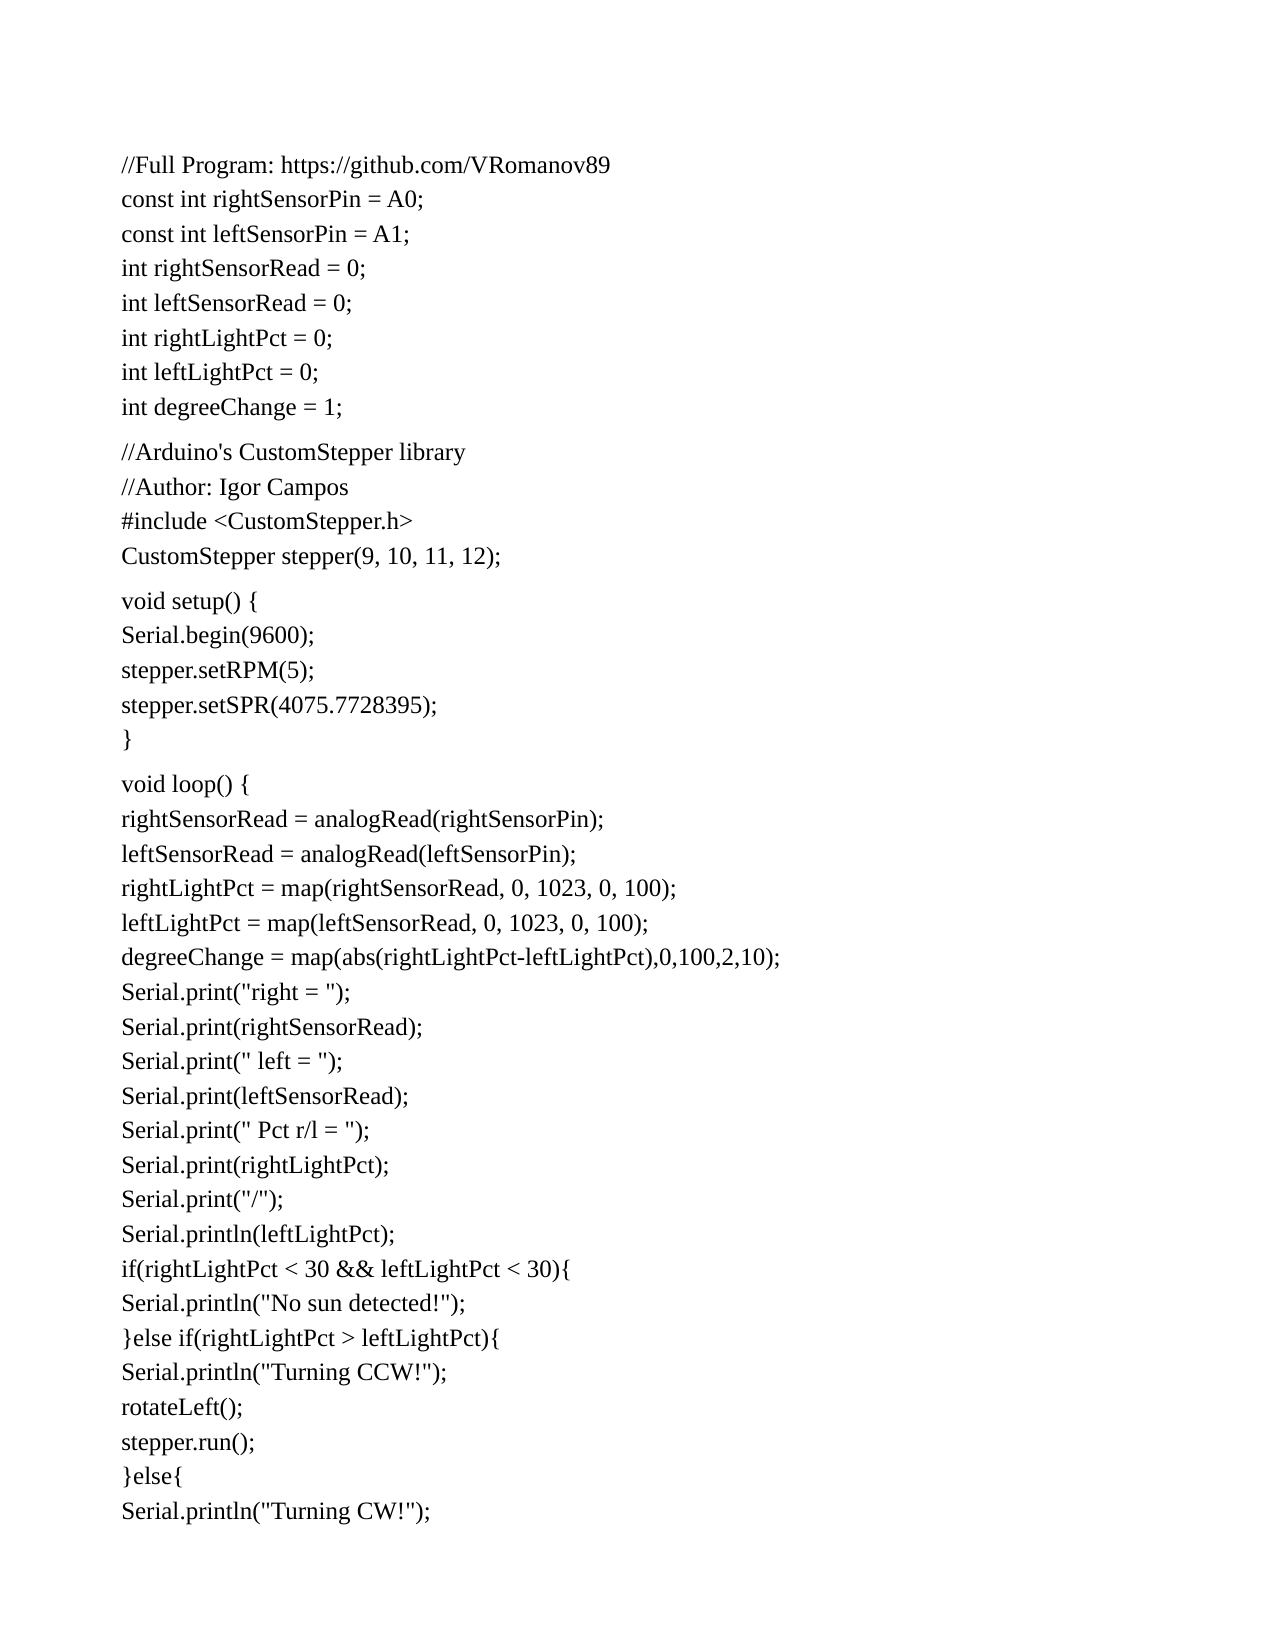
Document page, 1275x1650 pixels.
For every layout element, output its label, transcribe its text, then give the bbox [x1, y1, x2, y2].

table_header Serial.print(rightLightPct); [118, 1147, 401, 1182]
table_header }else if(rightLightPct > leftLightPct){ [118, 1320, 511, 1354]
table_header degreeChange = map(abs(rightLightPct-leftLightPct),0,100,2,10); [118, 940, 791, 974]
table_header Serial.print(" left = "); [118, 1043, 353, 1078]
table_header int leftLightPct = 0; [118, 354, 331, 389]
table_header Serial.print("right = "); [118, 974, 361, 1009]
table_header stepper.setSPR(4075.7728395); [118, 687, 450, 721]
table_header int degreeChange = 1; [118, 389, 354, 423]
table_header int rightSensorRead = 0; [118, 251, 378, 285]
table_header CustomStepper stepper(9, 10, 11, 12); [118, 538, 513, 572]
table_header } [118, 721, 148, 756]
table_header void loop() { [118, 767, 263, 801]
table_header rightSensorRead = analogRead(rightSensorPin); [118, 801, 616, 836]
table_header //Full Program: https://github.com/VRomanov89 [118, 147, 614, 181]
table_header Serial.println(leftLightPct); [118, 1216, 406, 1251]
table_header #include <CustomStepper.h> [118, 503, 426, 538]
table_header Serial.println("Turning CCW!"); [118, 1355, 457, 1389]
table_header Serial.print(" Pct r/l = "); [118, 1113, 378, 1147]
table_header Serial.print(leftSensorRead); [118, 1078, 421, 1112]
table_header const int rightSensorPin = A0; [118, 181, 434, 216]
table_header int leftSensorRead = 0; [118, 285, 364, 320]
table_header Serial.println("Turning CW!"); [118, 1493, 441, 1527]
table_header void setup() { [118, 583, 271, 618]
table_header }else{ [118, 1458, 197, 1493]
table_header Serial.print(rightSensorRead); [118, 1009, 435, 1043]
table_header const int leftSensorPin = A1; [118, 216, 420, 251]
table_header Serial.println("No sun detected!"); [118, 1285, 475, 1320]
table_header [118, 573, 136, 583]
table_header int rightLightPct = 0; [118, 320, 345, 354]
table_header stepper.run(); [118, 1424, 267, 1458]
table_header rotateLeft(); [118, 1389, 256, 1424]
table_header if(rightLightPct < 30 && leftLightPct < 30){ [118, 1251, 582, 1285]
table_header //Arduino's CustomStepper library [118, 434, 478, 469]
table_header stepper.setRPM(5); [118, 652, 328, 687]
table_header leftLightPct = map(leftSensorRead, 0, 1023, 0, 100); [118, 905, 661, 939]
table_header //Author: Igor Campos [118, 469, 359, 503]
table_header [118, 756, 136, 767]
table_header rightLightPct = map(rightSensorRead, 0, 1023, 0, 100); [118, 870, 689, 905]
table_header [118, 424, 136, 434]
table_header leftSensorRead = analogRead(leftSensorPin); [118, 836, 588, 870]
table_header Serial.begin(9600); [118, 618, 326, 652]
table_header Serial.print("/"); [118, 1182, 296, 1216]
